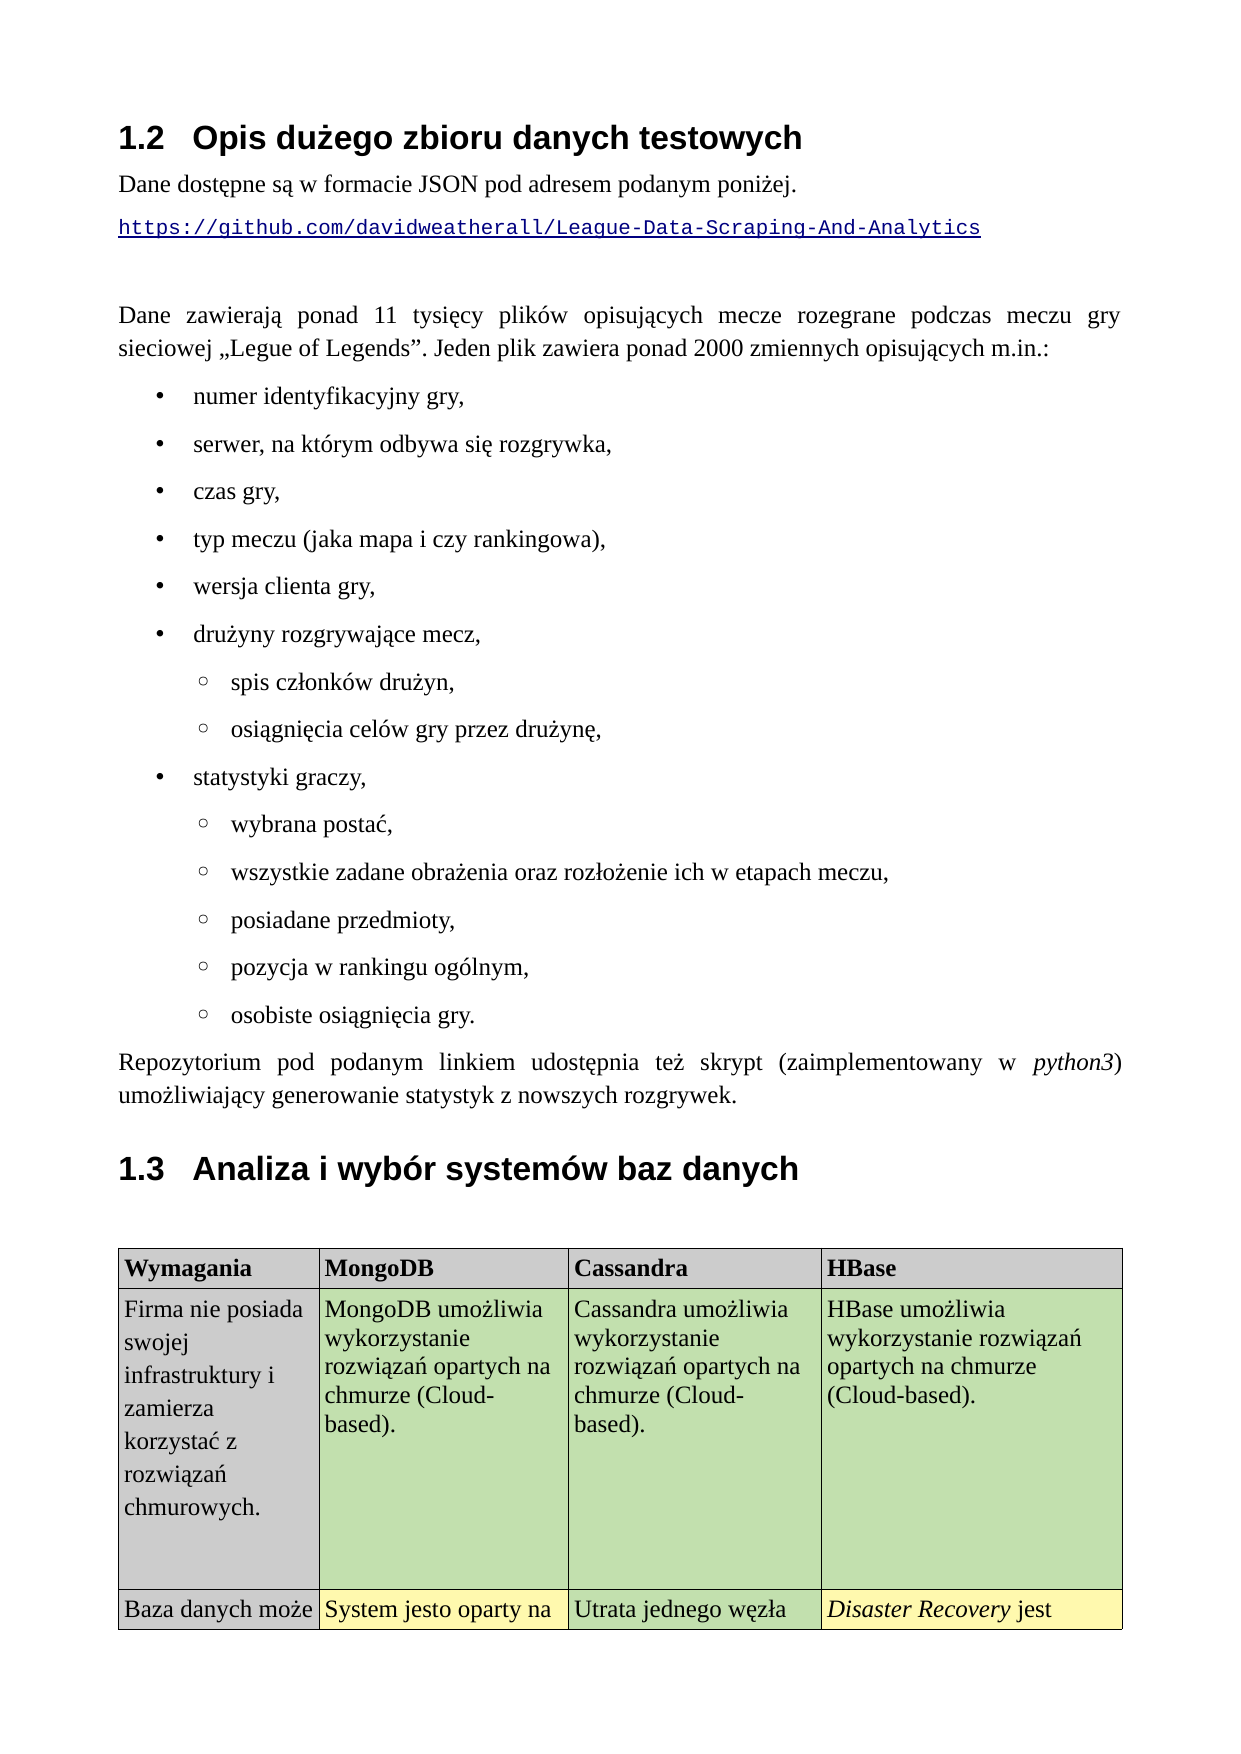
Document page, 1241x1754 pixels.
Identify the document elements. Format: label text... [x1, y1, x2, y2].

list wszystkie zadane obrażenia oraz rozłożenie ich w etapach meczu, [193, 857, 1122, 886]
list osobiste osiągnięcia gry. [193, 1000, 1122, 1029]
table_cell Baza danych może [119, 1590, 319, 1629]
list drużyny rozgrywające mecz, [156, 619, 1122, 648]
table_cell Disaster Recovery jest [822, 1590, 1122, 1629]
list czas gry, [156, 476, 1122, 505]
table_cell HBase umożliwia wykorzystanie rozwiązań opartych na chmurze (Cloud-based). [822, 1289, 1122, 1589]
text Repozytorium pod podanym linkiem udostępnia też skrypt (zaimplementowany w python3) umożliwiający generowanie statystyk z nowszych rozgrywek. [118, 1047, 1122, 1109]
list wybrana postać, [193, 809, 1122, 838]
list typ meczu (jaka mapa i czy rankingowa), [156, 524, 1122, 553]
table_header Wymagania [119, 1249, 319, 1288]
subtitle Analiza i wybór systemów baz danych [118, 1149, 1122, 1188]
list statystyki graczy, [156, 762, 1122, 791]
list serwer, na którym odbywa się rozgrywka, [156, 429, 1122, 457]
list posiadane przedmioty, [193, 905, 1122, 933]
table_cell Firma nie posiada swojej infrastruktury i zamierza korzystać z rozwiązań chmurowych. [119, 1289, 319, 1589]
table_cell Utrata jednego węzła [569, 1590, 821, 1629]
table_cell MongoDB umożliwia wykorzystanie rozwiązań opartych na chmurze (Cloud-based). [320, 1289, 568, 1589]
table_header HBase [822, 1249, 1122, 1288]
table_header Cassandra [569, 1249, 821, 1288]
text Dane zawierają ponad 11 tysięcy plików opisujących mecze rozegrane podczas meczu gry sieciowej „Legue of Legends”. Jeden plik zawiera ponad 2000 zmiennych opisujących m.in.: [118, 300, 1122, 362]
table_cell Cassandra umożliwia wykorzystanie rozwiązań opartych na chmurze (Cloud-based). [569, 1289, 821, 1589]
table_header MongoDB [320, 1249, 568, 1288]
list pozycja w rankingu ogólnym, [193, 952, 1122, 981]
list osiągnięcia celów gry przez drużynę, [193, 714, 1122, 743]
list wersja clienta gry, [156, 571, 1122, 600]
subtitle Opis dużego zbioru danych testowych [118, 118, 1122, 157]
table_cell System jesto oparty na [320, 1590, 568, 1629]
text https://github.com/davidweatherall/League-Data-Scraping-And-Analytics [118, 217, 1122, 241]
list spis członków drużyn, [193, 667, 1122, 695]
list numer identyfikacyjny gry, [156, 381, 1122, 410]
text Dane dostępne są w formacie JSON pod adresem podanym poniżej. [118, 169, 1122, 198]
